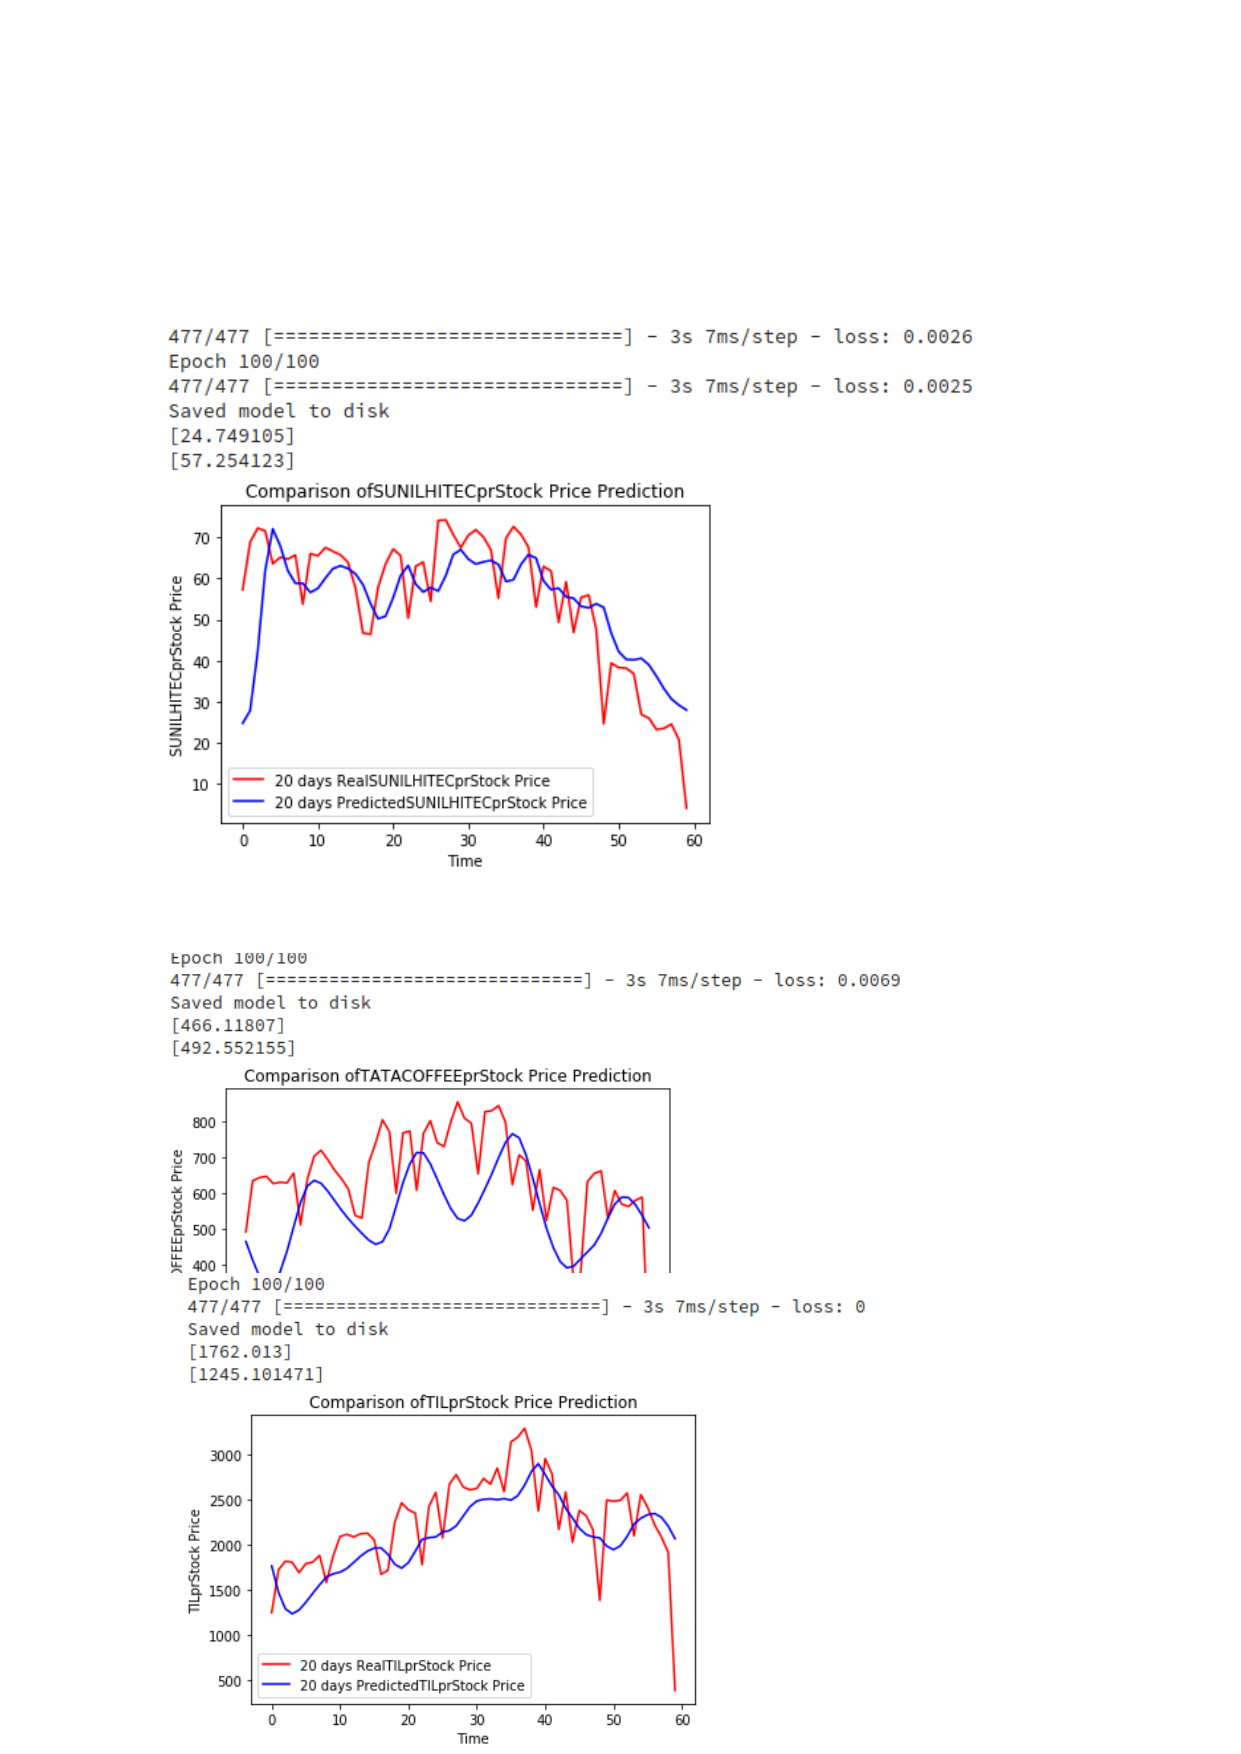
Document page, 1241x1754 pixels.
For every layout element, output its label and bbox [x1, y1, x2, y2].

picture [140, 953, 920, 1754]
picture [138, 325, 985, 879]
